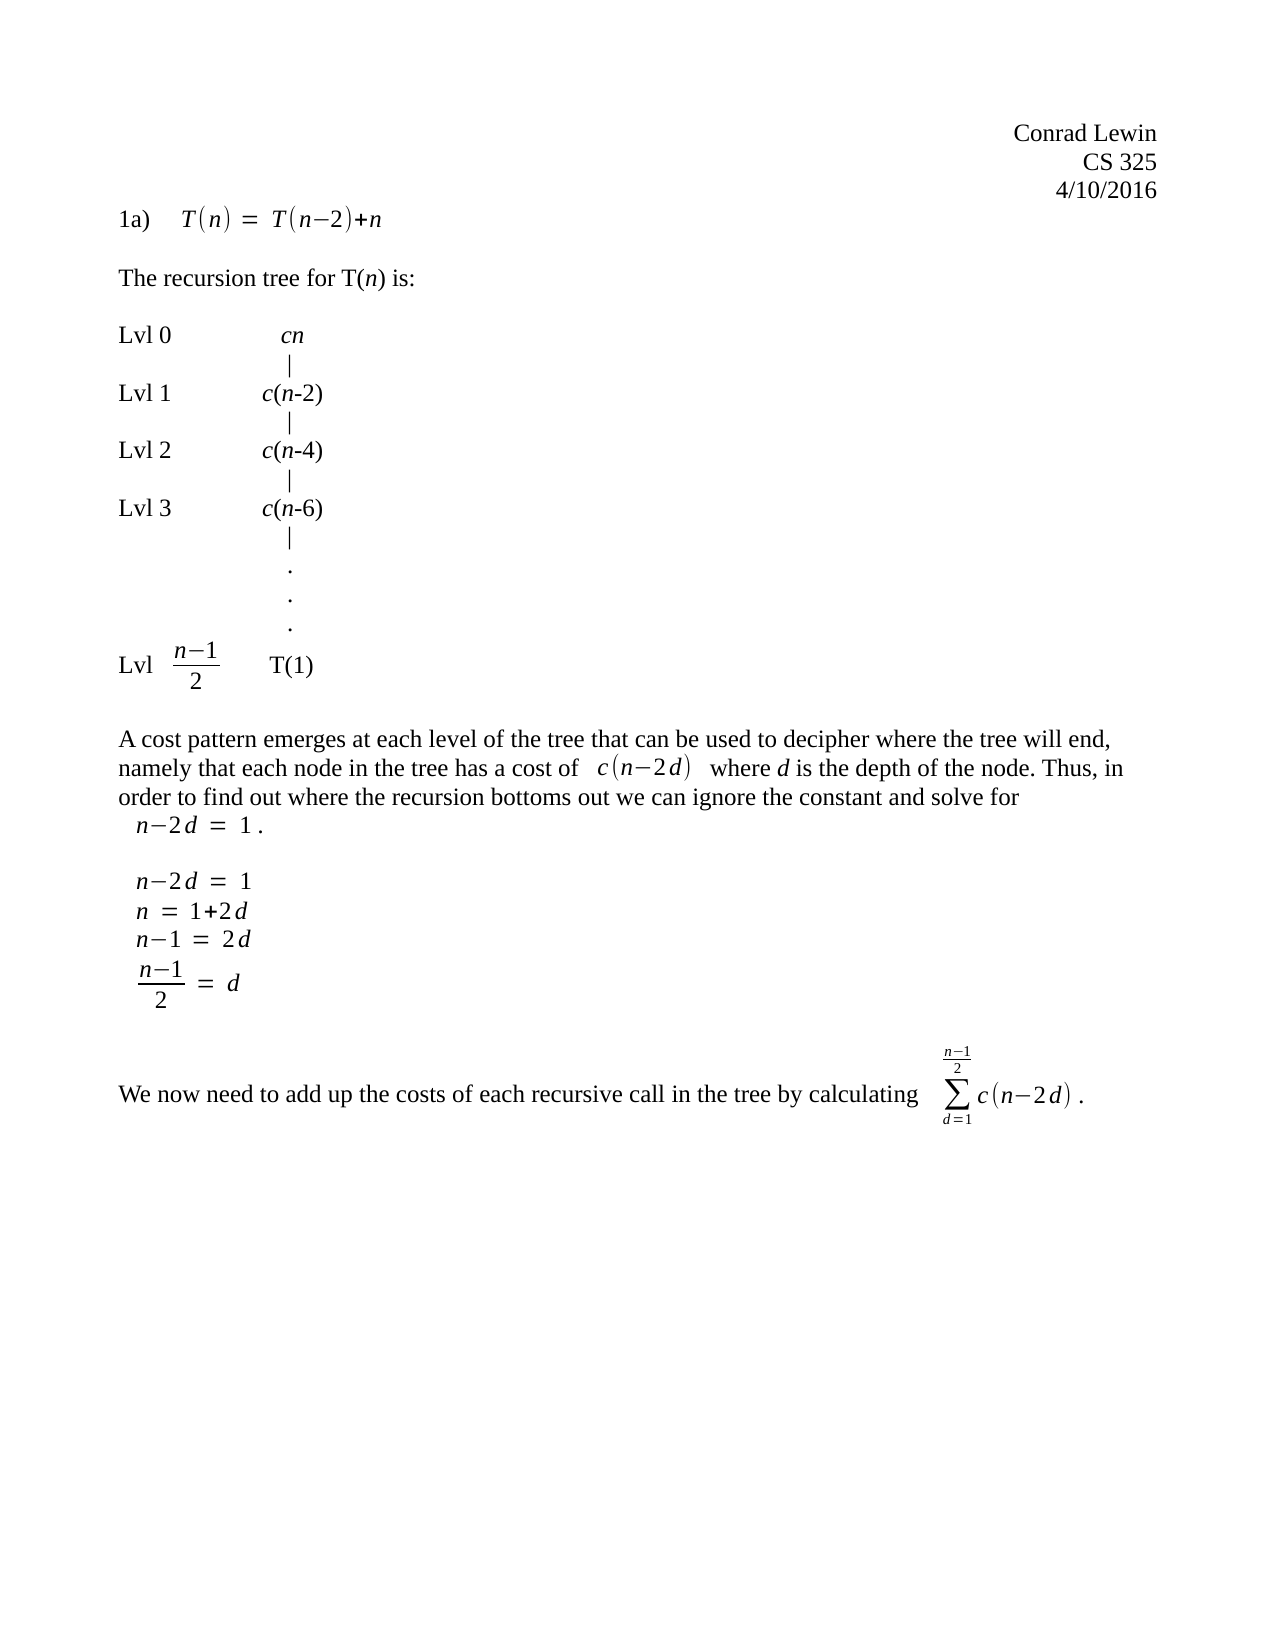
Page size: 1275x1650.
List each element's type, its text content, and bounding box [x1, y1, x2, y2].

text We now need to add up the costs of each recursive call in the tree by calculating [118, 1042, 1157, 1128]
text 4/10/2016 [118, 176, 1157, 204]
text Lvl 3 c(n-6) [118, 493, 1157, 521]
text . [118, 608, 1157, 636]
text Lvl T(1) [118, 636, 1157, 695]
text | [118, 406, 1157, 435]
text CS 325 [118, 147, 1157, 176]
text A cost pattern emerges at each level of the tree that can be used to decipher where the tree will end, namely that each node in the tree has a cost ofwhere d is the depth of the node. Thus, in order to find out where the recursion bottoms out we can ignore the constant and solve for [118, 724, 1157, 839]
text | [118, 464, 1157, 493]
text Lvl 0 cn [118, 320, 1157, 349]
text | [118, 521, 1157, 550]
text . [118, 579, 1157, 608]
text The recursion tree for T(n) is: [118, 263, 1157, 291]
text | [118, 349, 1157, 378]
text Lvl 1 c(n-2) [118, 378, 1157, 406]
text 1a) [118, 204, 1157, 234]
text Conrad Lewin [118, 118, 1157, 147]
text Lvl 2 c(n-4) [118, 435, 1157, 464]
text . [118, 550, 1157, 579]
